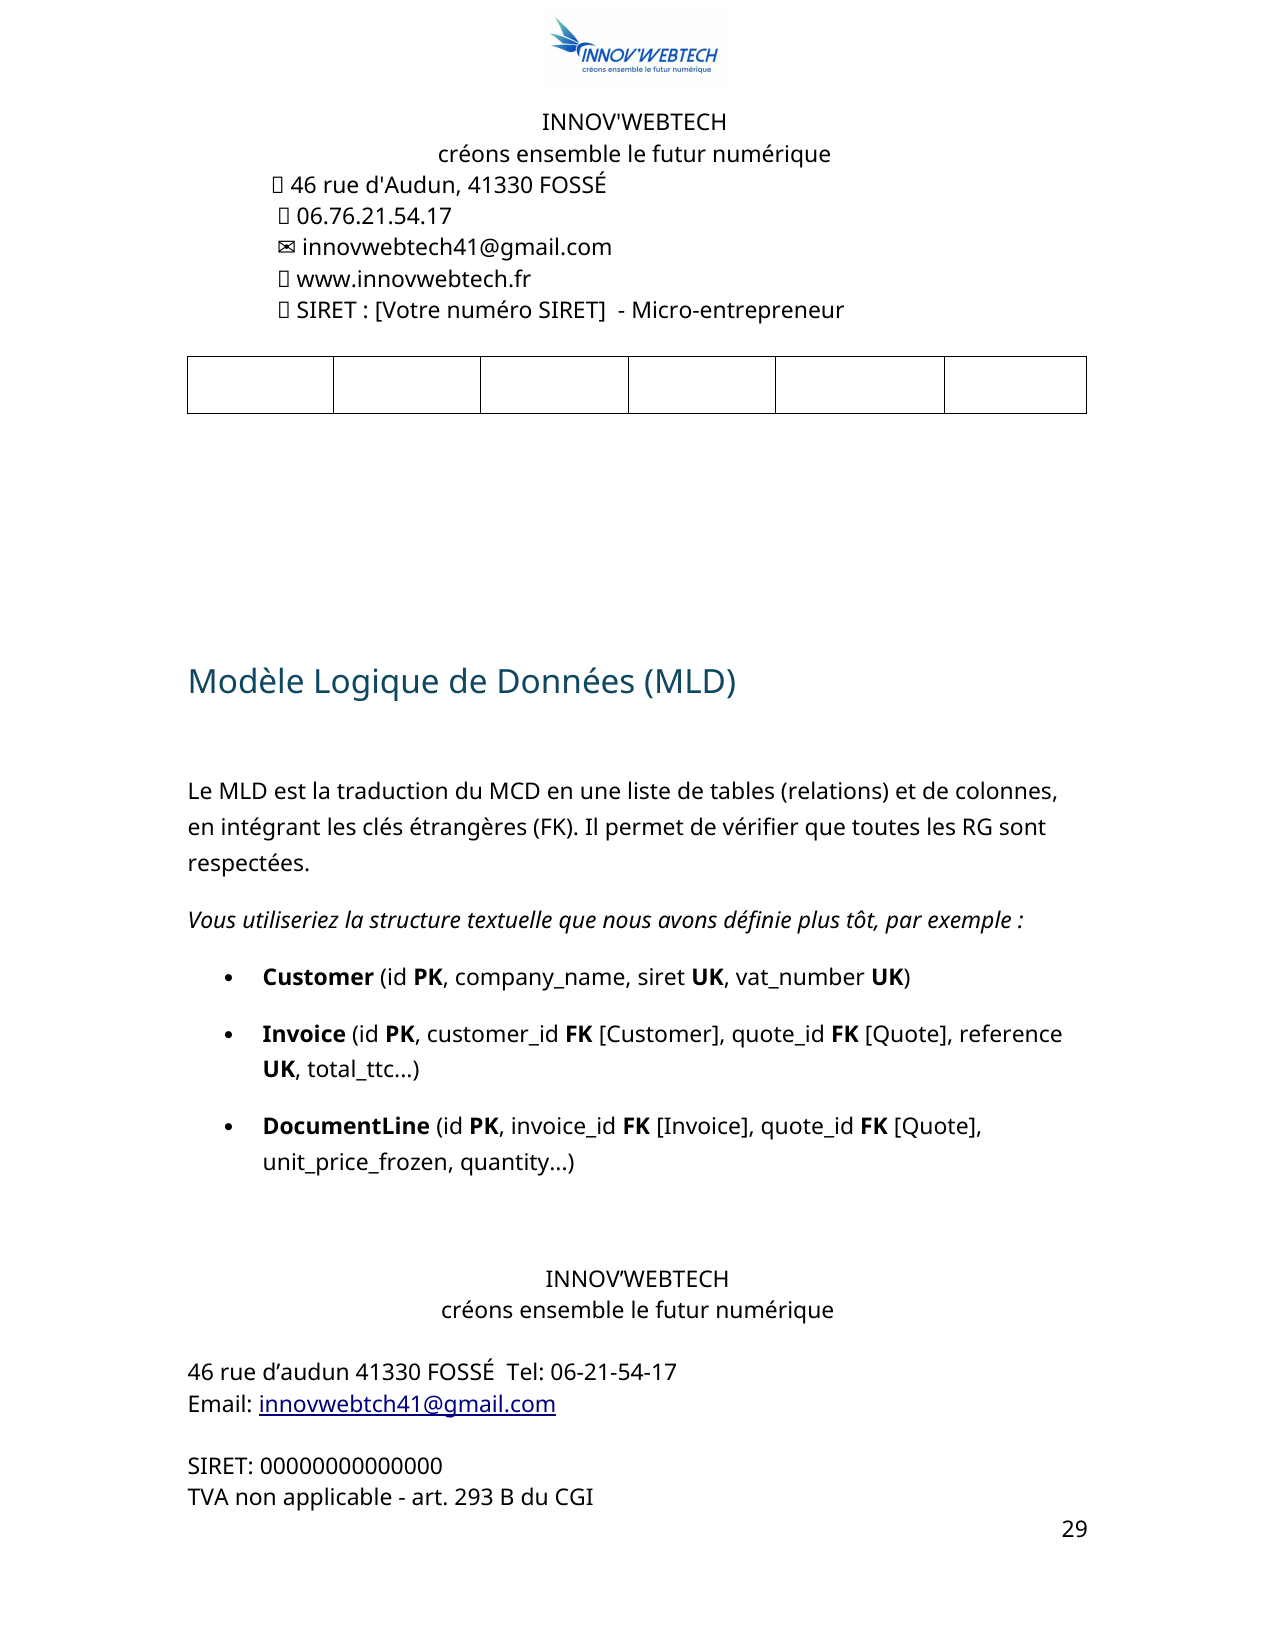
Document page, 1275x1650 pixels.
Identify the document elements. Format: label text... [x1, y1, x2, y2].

list Invoice (id PK, customer_id FK [Customer], quote_id FK [Quote], reference UK, total_ttc...) [225, 1017, 1087, 1085]
list Customer (id PK, company_name, siret UK, vat_number UK) [225, 961, 1087, 992]
table_cell [481, 357, 628, 413]
subtitle Modèle Logique de Données (MLD) [187, 658, 1087, 703]
list DocumentLine (id PK, invoice_id FK [Invoice], quote_id FK [Quote], unit_price_frozen, quantity...) [225, 1110, 1087, 1177]
table_cell [188, 357, 333, 413]
table_cell [776, 357, 944, 413]
table_cell [334, 357, 480, 413]
table_cell [945, 357, 1086, 413]
table_cell [629, 357, 775, 413]
text Vous utiliseriez la structure textuelle que nous avons définie plus tôt, par exemple : [187, 904, 1087, 935]
text Le MLD est la traduction du MCD en une liste de tables (relations) et de colonnes, en intégrant les clés étrangères (FK). Il permet de vérifier que toutes les RG sont respectées. [187, 775, 1087, 878]
